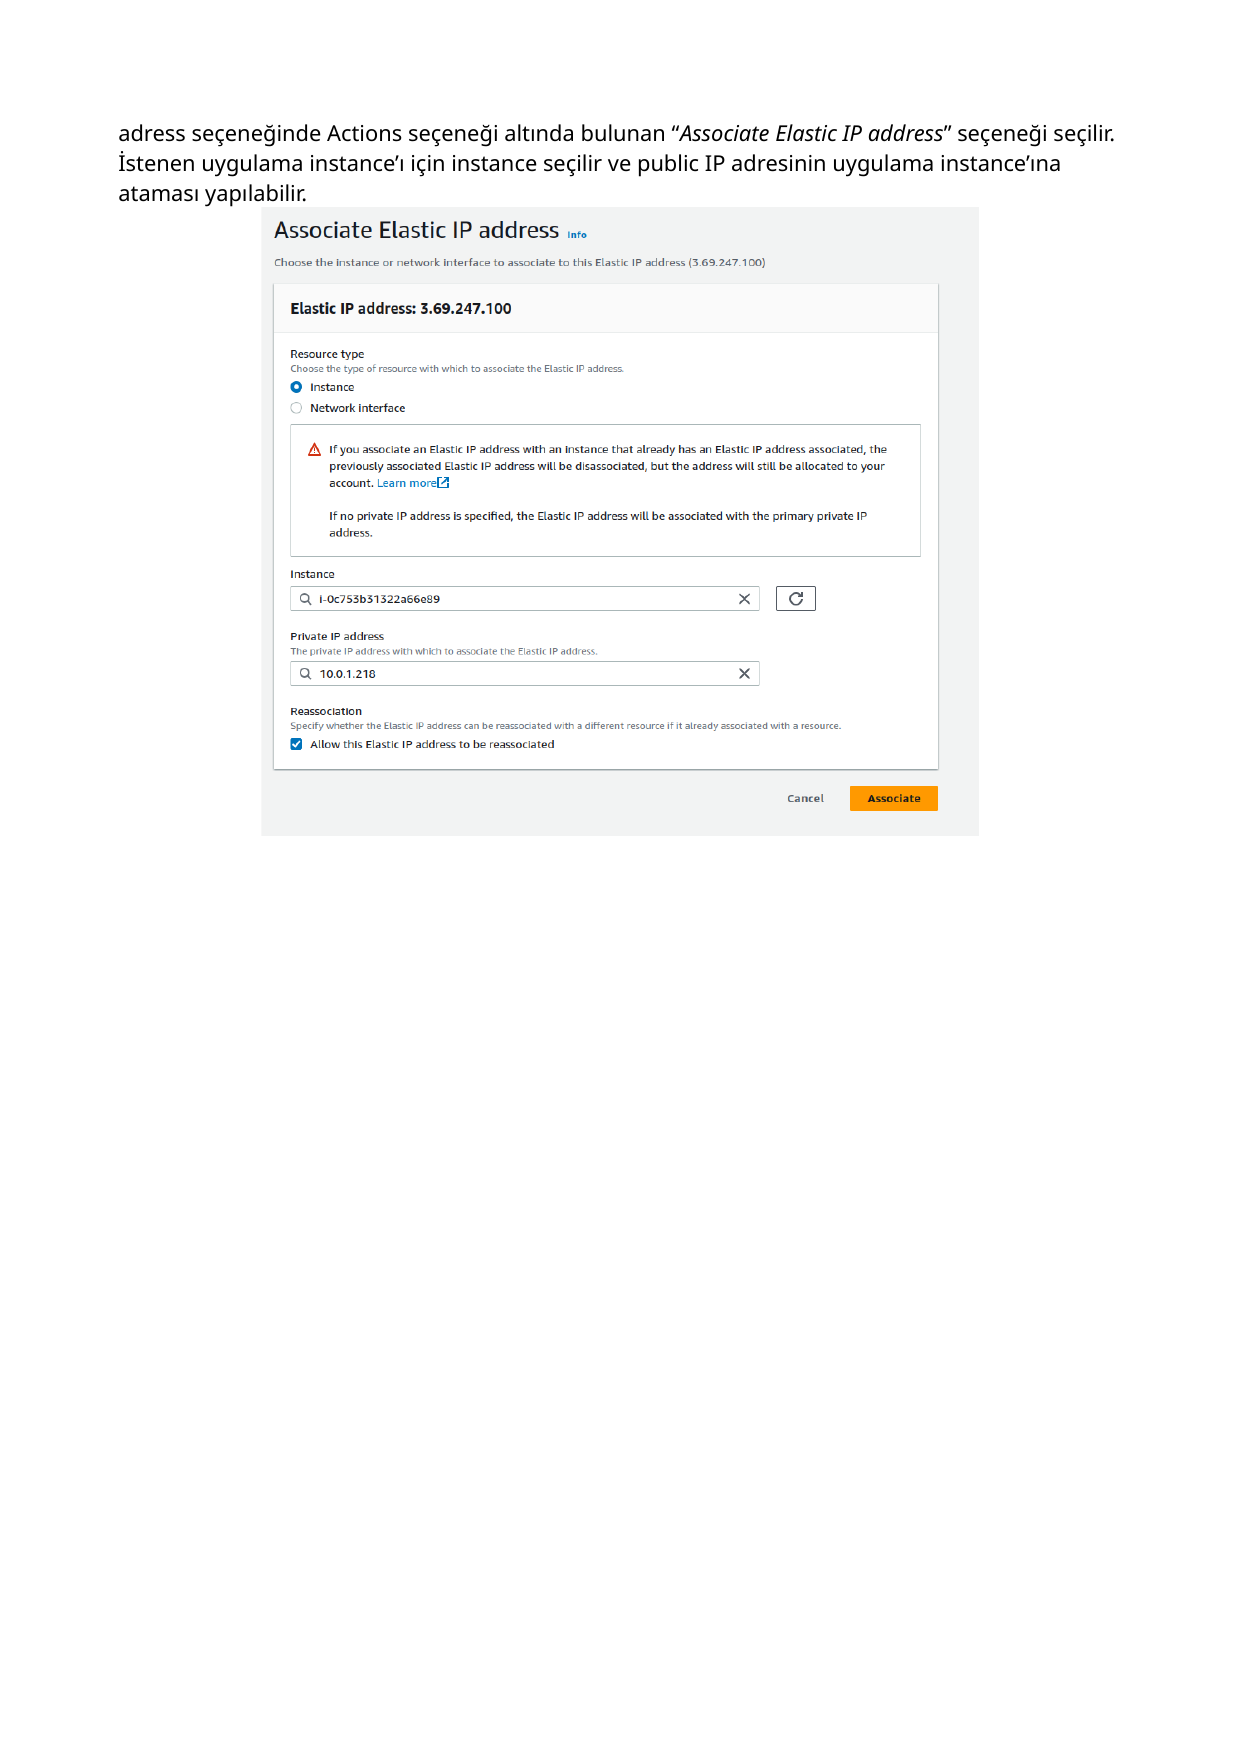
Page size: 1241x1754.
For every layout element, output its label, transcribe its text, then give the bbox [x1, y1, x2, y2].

text adress seçeneğinde Actions seçeneği altında bulunan “Associate Elastic IP address” seçeneği seçilir. İstenen uygulama instance’ı için instance seçilir ve public IP adresinin uygulama instance’ına ataması yapılabilir. [118, 118, 1122, 207]
picture [261, 207, 979, 836]
